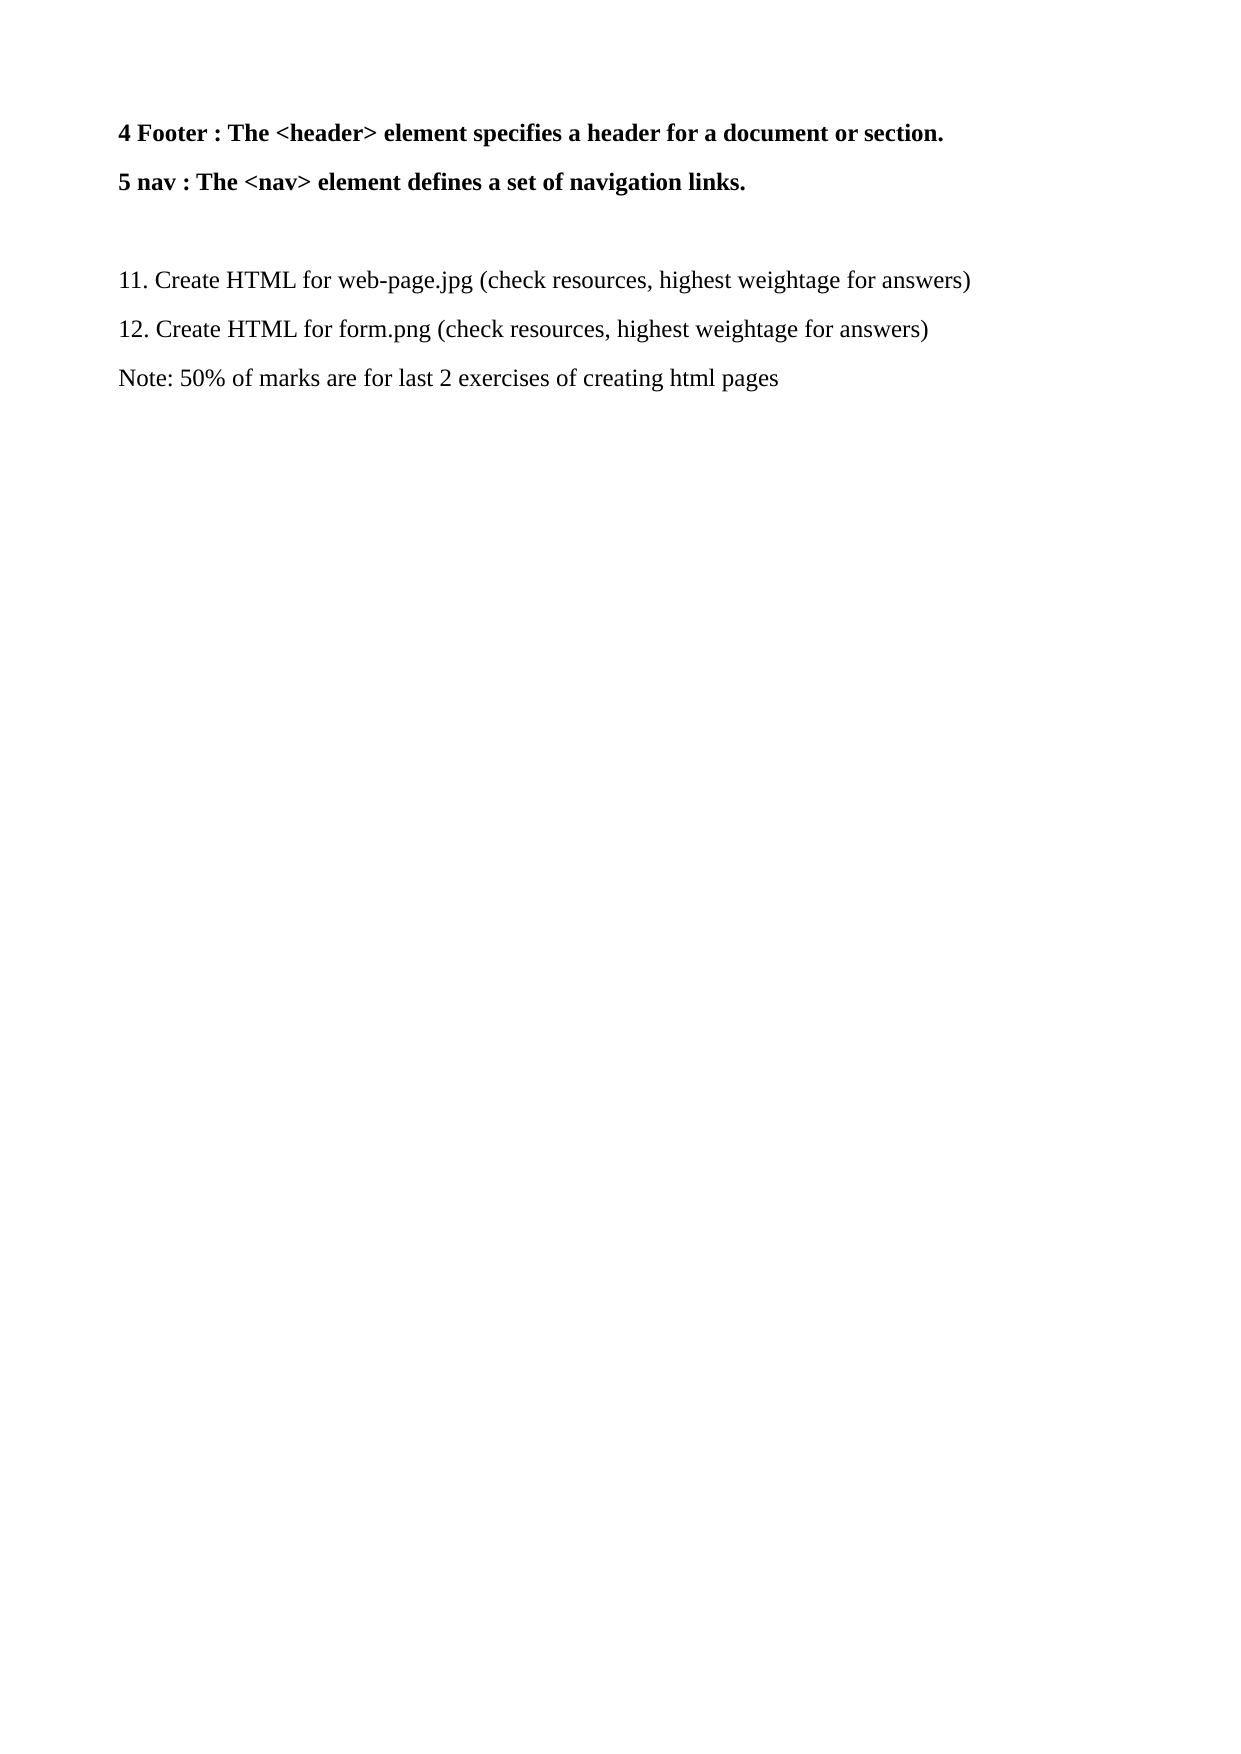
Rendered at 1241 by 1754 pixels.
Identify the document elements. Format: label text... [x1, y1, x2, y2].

text 5 nav : The <nav> element defines a set of navigation links. [118, 167, 1122, 196]
text 4 Footer : The <header> element specifies a header for a document or section. [118, 118, 1122, 147]
text 11. Create HTML for web-page.jpg (check resources, highest weightage for answers) [118, 265, 1122, 294]
text 12. Create HTML for form.png (check resources, highest weightage for answers) [118, 314, 1122, 343]
text Note: 50% of marks are for last 2 exercises of creating html pages [118, 363, 1122, 392]
